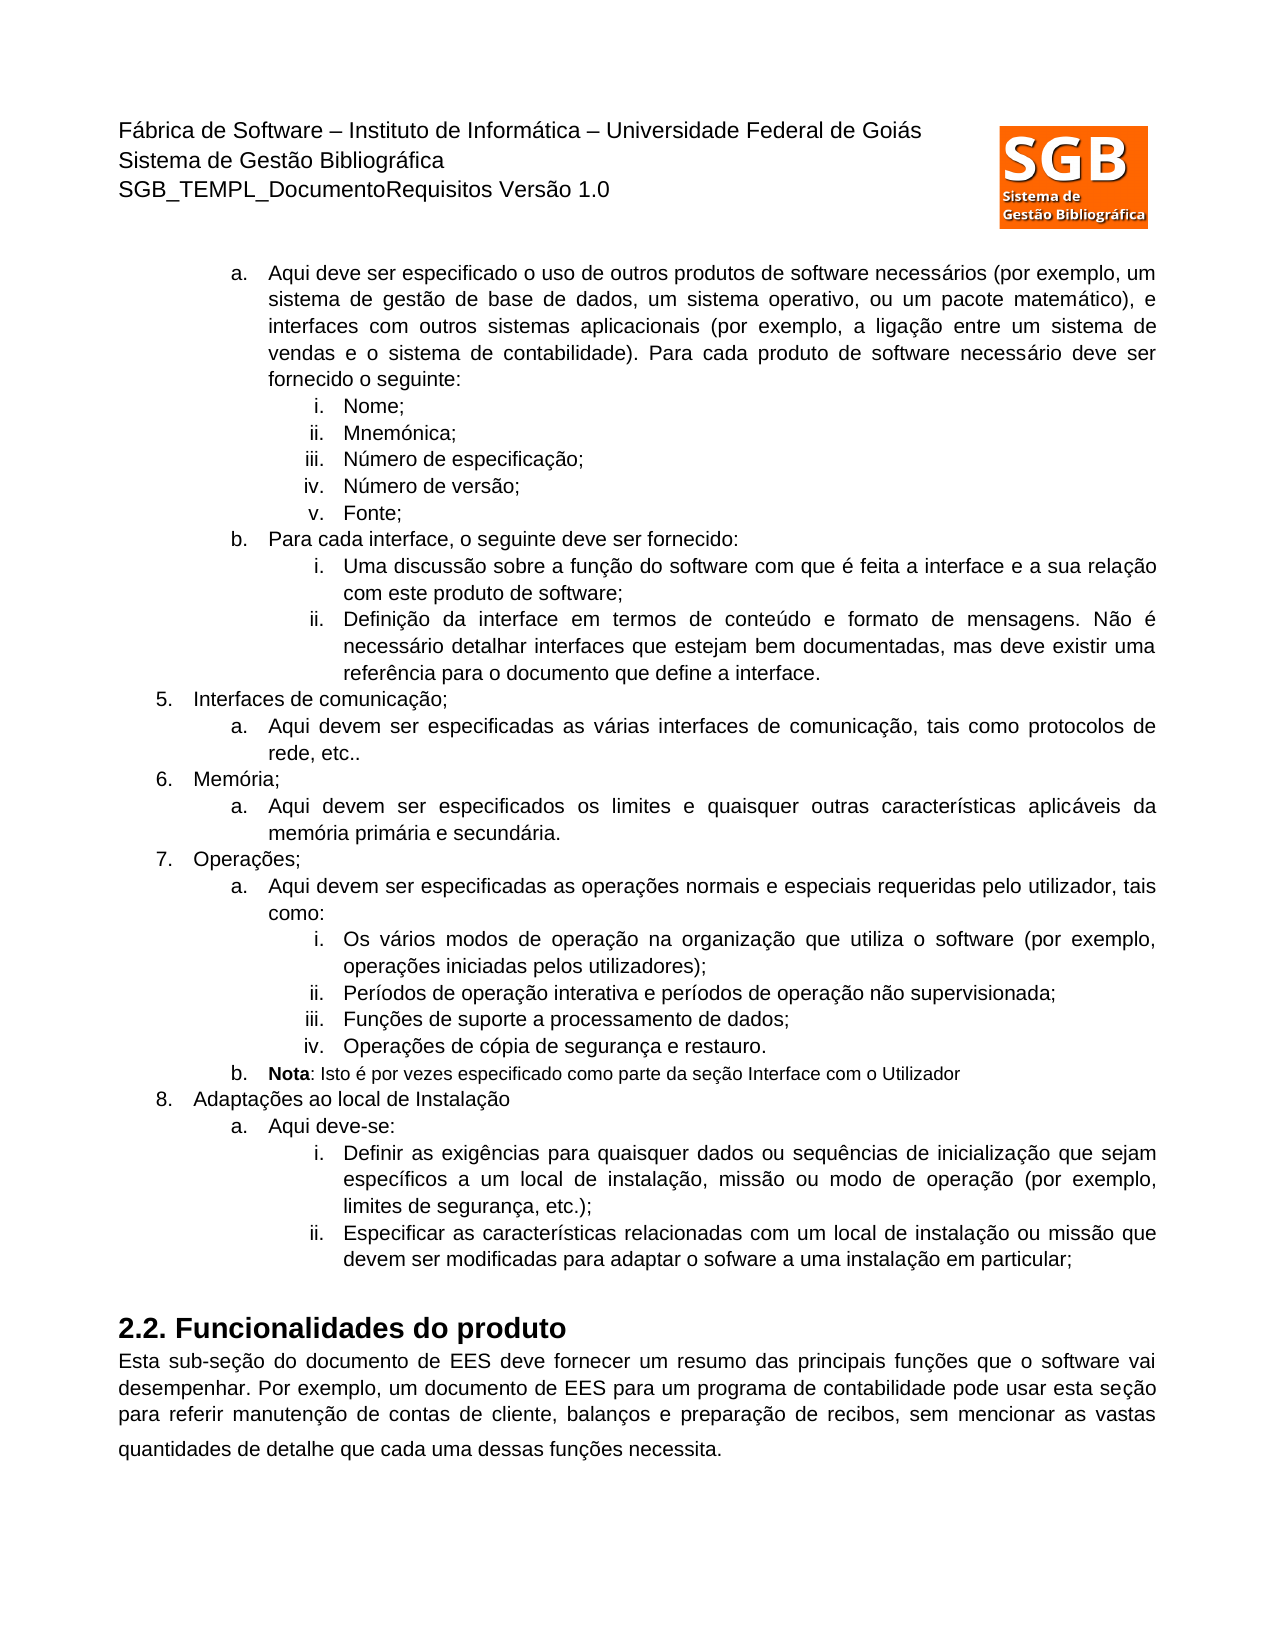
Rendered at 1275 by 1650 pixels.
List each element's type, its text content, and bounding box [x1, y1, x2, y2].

list Número de especificação; [118, 448, 1157, 471]
list Mnemónica; [118, 421, 1157, 444]
list Definição da interface em termos de conteúdo e formato de mensagens. Não é necessário detalhar interfaces que estejam bem documentadas, mas deve existir uma referência para o documento que define a interface. [118, 608, 1157, 684]
list Adaptações ao local de Instalação [156, 1088, 1157, 1111]
list Memória; [156, 768, 1157, 791]
list Interfaces de comunicação; [156, 688, 1157, 711]
list Funções de suporte a processamento de dados; [118, 1008, 1157, 1031]
list Aqui deve-se: [231, 1115, 1157, 1138]
picture [999, 126, 1148, 229]
text Esta sub-seção do documento de EES deve fornecer um resumo das principais funções que o software vai desempenhar. Por exemplo, um documento de EES para um programa de contabilidade pode usar esta seção para referir manutenção de contas de cliente, balanços e preparação de recibos, sem mencionar as vastas quantidades de detalhe que cada uma dessas funções necessita. [118, 1349, 1157, 1462]
list Aqui devem ser especificadas as várias interfaces de comunicação, tais como protocolos de rede, etc.. [231, 715, 1157, 764]
list Aqui devem ser especificadas as operações normais e especiais requeridas pelo utilizador, tais como: [231, 875, 1157, 924]
list Nome; [118, 395, 1157, 418]
list Definir as exigências para quaisquer dados ou sequências de inicialização que sejam específicos a um local de instalação, missão ou modo de operação (por exemplo, limites de segurança, etc.); [118, 1141, 1157, 1218]
list Períodos de operação interativa e períodos de operação não supervisionada; [118, 981, 1157, 1004]
list Uma discussão sobre a função do software com que é feita a interface e a sua relação com este produto de software; [118, 555, 1157, 604]
list Fonte; [118, 501, 1157, 524]
list Para cada interface, o seguinte deve ser fornecido: [231, 528, 1157, 551]
list Operações; [156, 848, 1157, 871]
list Aqui deve ser especificado o uso de outros produtos de software necessários (por exemplo, um sistema de gestão de base de dados, um sistema operativo, ou um pacote matemático), e interfaces com outros sistemas aplicacionais (por exemplo, a ligação entre um sistema de vendas e o sistema de contabilidade). Para cada produto de software necessário deve ser fornecido o seguinte: [231, 261, 1157, 391]
list Número de versão; [118, 475, 1157, 498]
list Aqui devem ser especificados os limites e quaisquer outras características aplicáveis da memória primária e secundária. [231, 795, 1157, 844]
list Operações de cópia de segurança e restauro. [118, 1035, 1157, 1058]
subtitle 2.2. Funcionalidades do produto [118, 1312, 1157, 1345]
list Nota: Isto é por vezes especificado como parte da seção Interface com o Utilizador [231, 1061, 1157, 1084]
list Os vários modos de operação na organização que utiliza o software (por exemplo, operações iniciadas pelos utilizadores); [118, 928, 1157, 978]
list Especificar as características relacionadas com um local de instalação ou missão que devem ser modificadas para adaptar o sofware a uma instalação em particular; [118, 1221, 1157, 1271]
